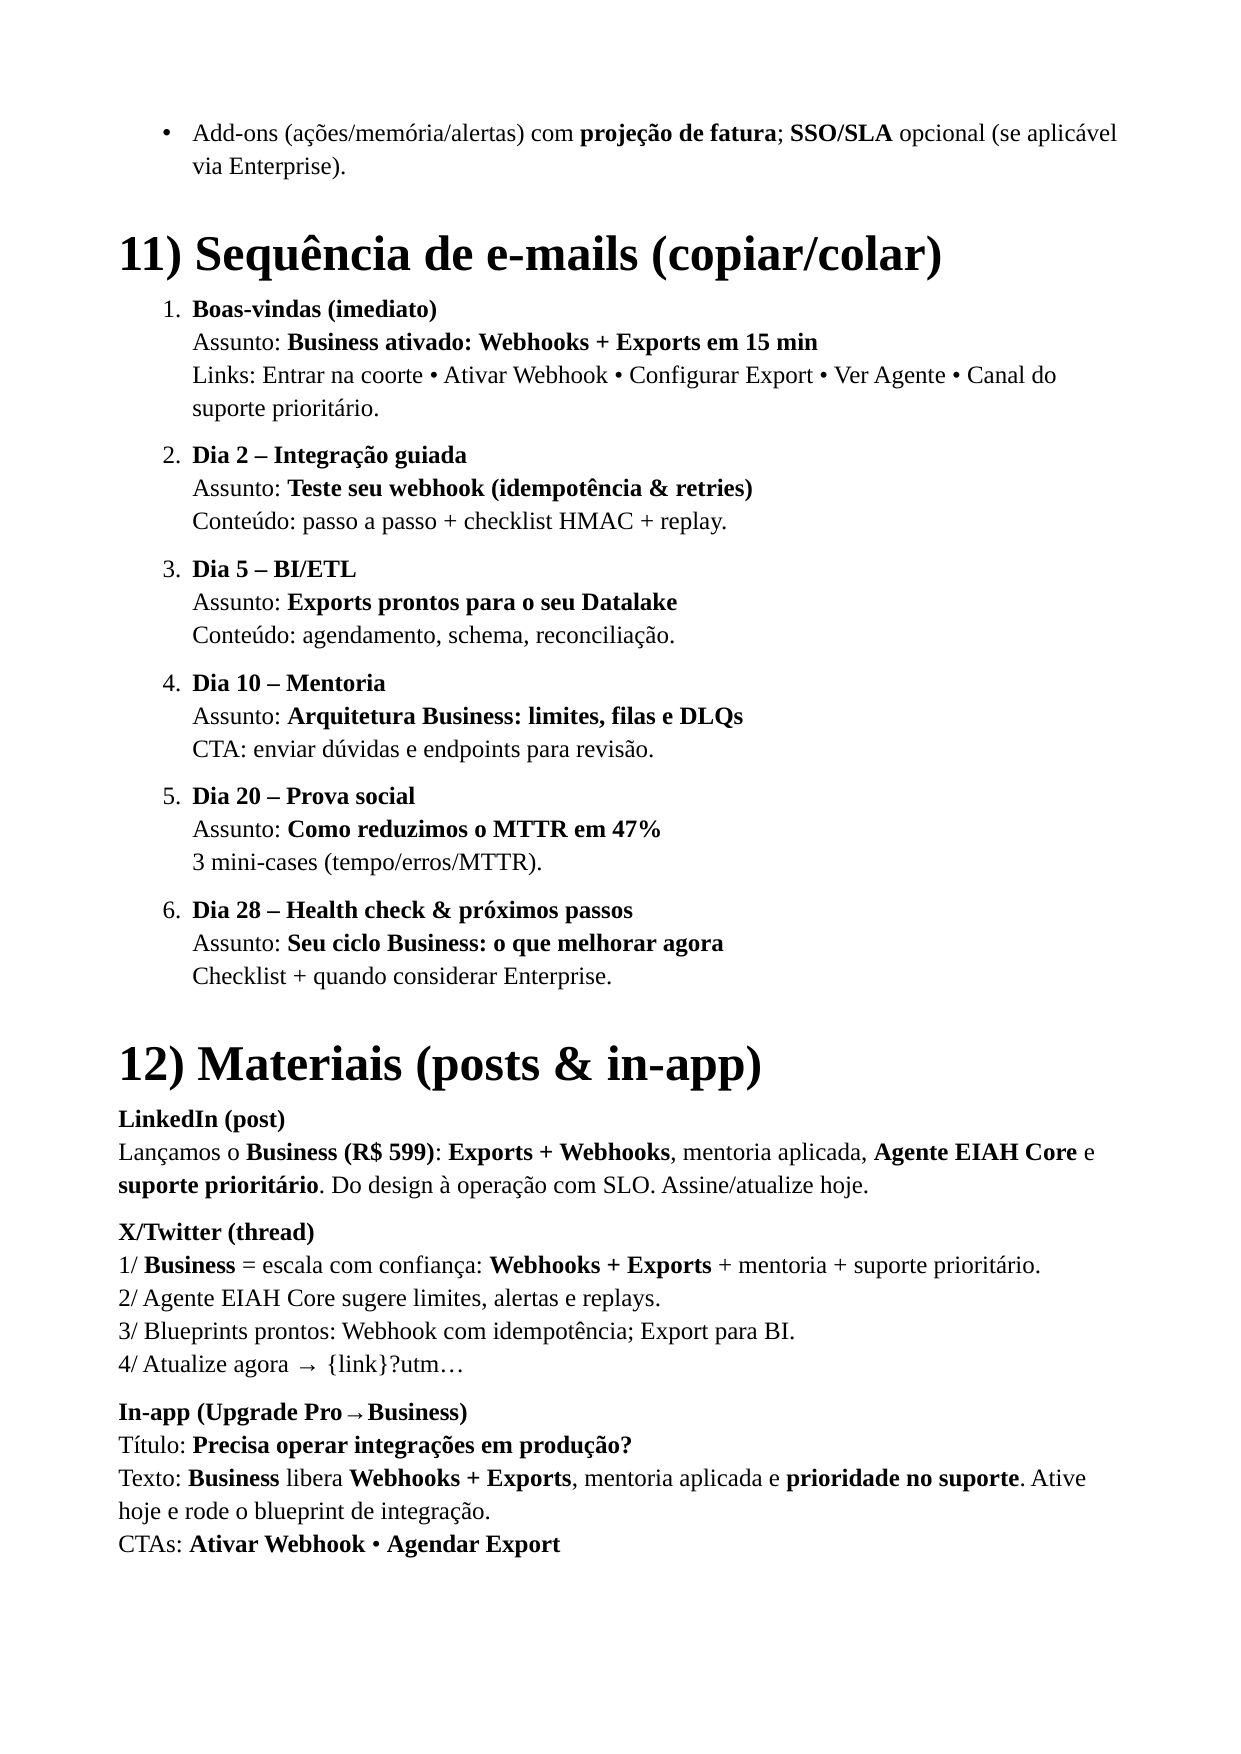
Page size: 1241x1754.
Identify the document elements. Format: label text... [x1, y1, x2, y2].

list Add-ons (ações/memória/alertas) com projeção de fatura; SSO/SLA opcional (se aplicável via Enterprise). [162, 118, 1122, 180]
list Dia 20 – Prova social Assunto: Como reduzimos o MTTR em 47% 3 mini-cases (tempo/erros/MTTR). [162, 781, 1122, 876]
text In-app (Upgrade Pro→Business) Título: Precisa operar integrações em produção? Texto: Business libera Webhooks + Exports, mentoria aplicada e prioridade no suporte. Ative hoje e rode o blueprint de integração. CTAs: Ativar Webhook • Agendar Export [118, 1397, 1122, 1558]
list Dia 2 – Integração guiada Assunto: Teste seu webhook (idempotência & retries) Conteúdo: passo a passo + checklist HMAC + replay. [162, 440, 1122, 535]
list Dia 5 – BI/ETL Assunto: Exports prontos para o seu Datalake Conteúdo: agendamento, schema, reconciliação. [162, 554, 1122, 649]
text X/Twitter (thread) 1/ Business = escala com confiança: Webhooks + Exports + mentoria + suporte prioritário. 2/ Agente EIAH Core sugere limites, alertas e replays. 3/ Blueprints prontos: Webhook com idempotência; Export para BI. 4/ Atualize agora → {link}?utm… [118, 1217, 1122, 1378]
list Dia 10 – Mentoria Assunto: Arquitetura Business: limites, filas e DLQs CTA: enviar dúvidas e endpoints para revisão. [162, 668, 1122, 762]
subtitle 11) Sequência de e-mails (copiar/colar) [118, 224, 1122, 281]
text LinkedIn (post) Lançamos o Business (R$ 599): Exports + Webhooks, mentoria aplicada, Agente EIAH Core e suporte prioritário. Do design à operação com SLO. Assine/atualize hoje. [118, 1104, 1122, 1198]
list Boas-vindas (imediato) Assunto: Business ativado: Webhooks + Exports em 15 min Links: Entrar na coorte • Ativar Webhook • Configurar Export • Ver Agente • Canal do suporte prioritário. [162, 294, 1122, 422]
list Dia 28 – Health check & próximos passos Assunto: Seu ciclo Business: o que melhorar agora Checklist + quando considerar Enterprise. [162, 895, 1122, 990]
subtitle 12) Materiais (posts & in-app) [118, 1034, 1122, 1091]
